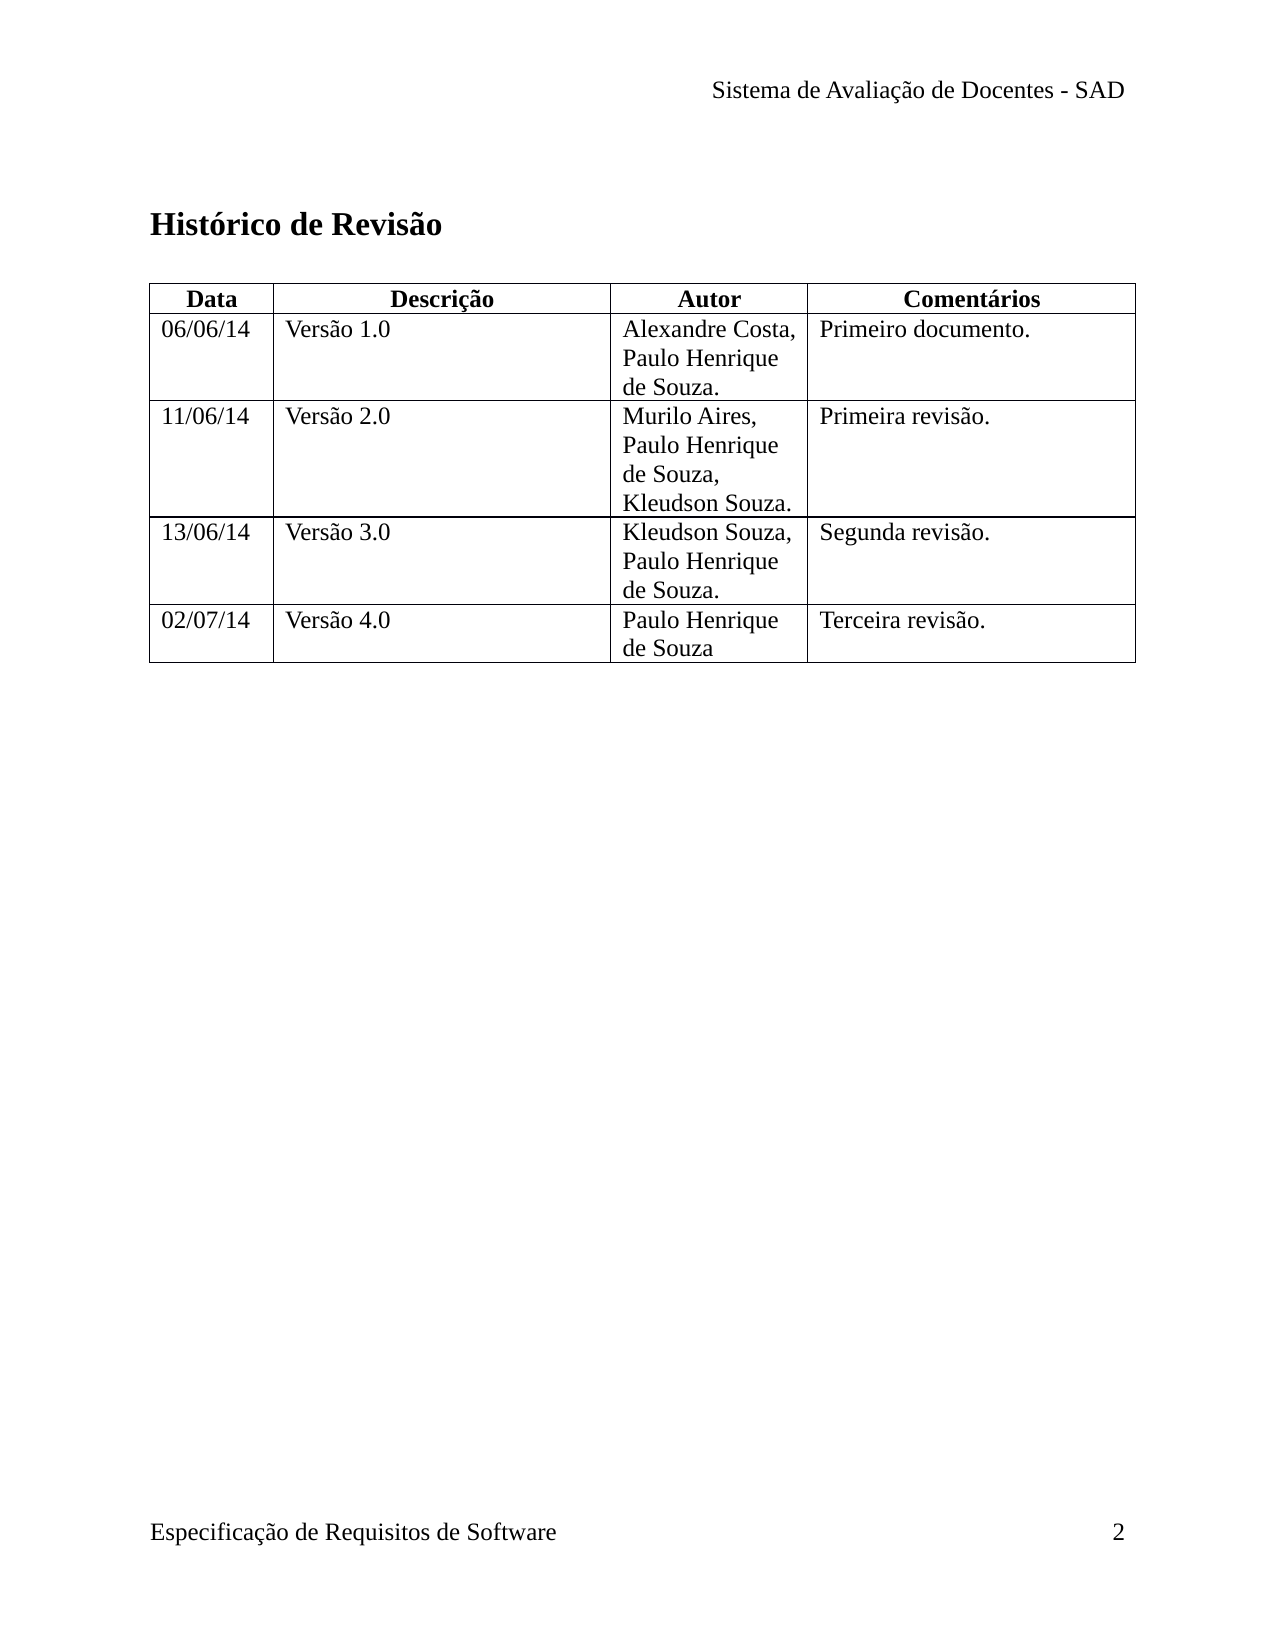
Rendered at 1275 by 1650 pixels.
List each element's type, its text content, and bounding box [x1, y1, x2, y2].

table_header Data [150, 284, 273, 313]
table_header Comentários [808, 284, 1135, 313]
table_cell Versão 1.0 [274, 314, 610, 400]
table_cell 11/06/14 [150, 401, 273, 516]
table_cell Primeira revisão. [808, 401, 1135, 516]
table_header Autor [611, 284, 807, 313]
table_cell Segunda revisão. [808, 518, 1135, 604]
table_cell Versão 4.0 [274, 605, 610, 662]
table_cell Kleudson Souza, Paulo Henrique de Souza. [611, 518, 807, 604]
subtitle Histórico de Revisão [150, 204, 1125, 242]
table_cell Alexandre Costa, Paulo Henrique de Souza. [611, 314, 807, 400]
table_cell Murilo Aires, Paulo Henrique de Souza, Kleudson Souza. [611, 401, 807, 516]
table_cell Paulo Henrique de Souza [611, 605, 807, 662]
table_cell 02/07/14 [150, 605, 273, 662]
table_cell 13/06/14 [150, 518, 273, 604]
table_cell Terceira revisão. [808, 605, 1135, 662]
table_cell 06/06/14 [150, 314, 273, 400]
table_cell Versão 3.0 [274, 518, 610, 604]
table_cell Primeiro documento. [808, 314, 1135, 400]
table_cell Versão 2.0 [274, 401, 610, 516]
table_header Descrição [274, 284, 610, 313]
